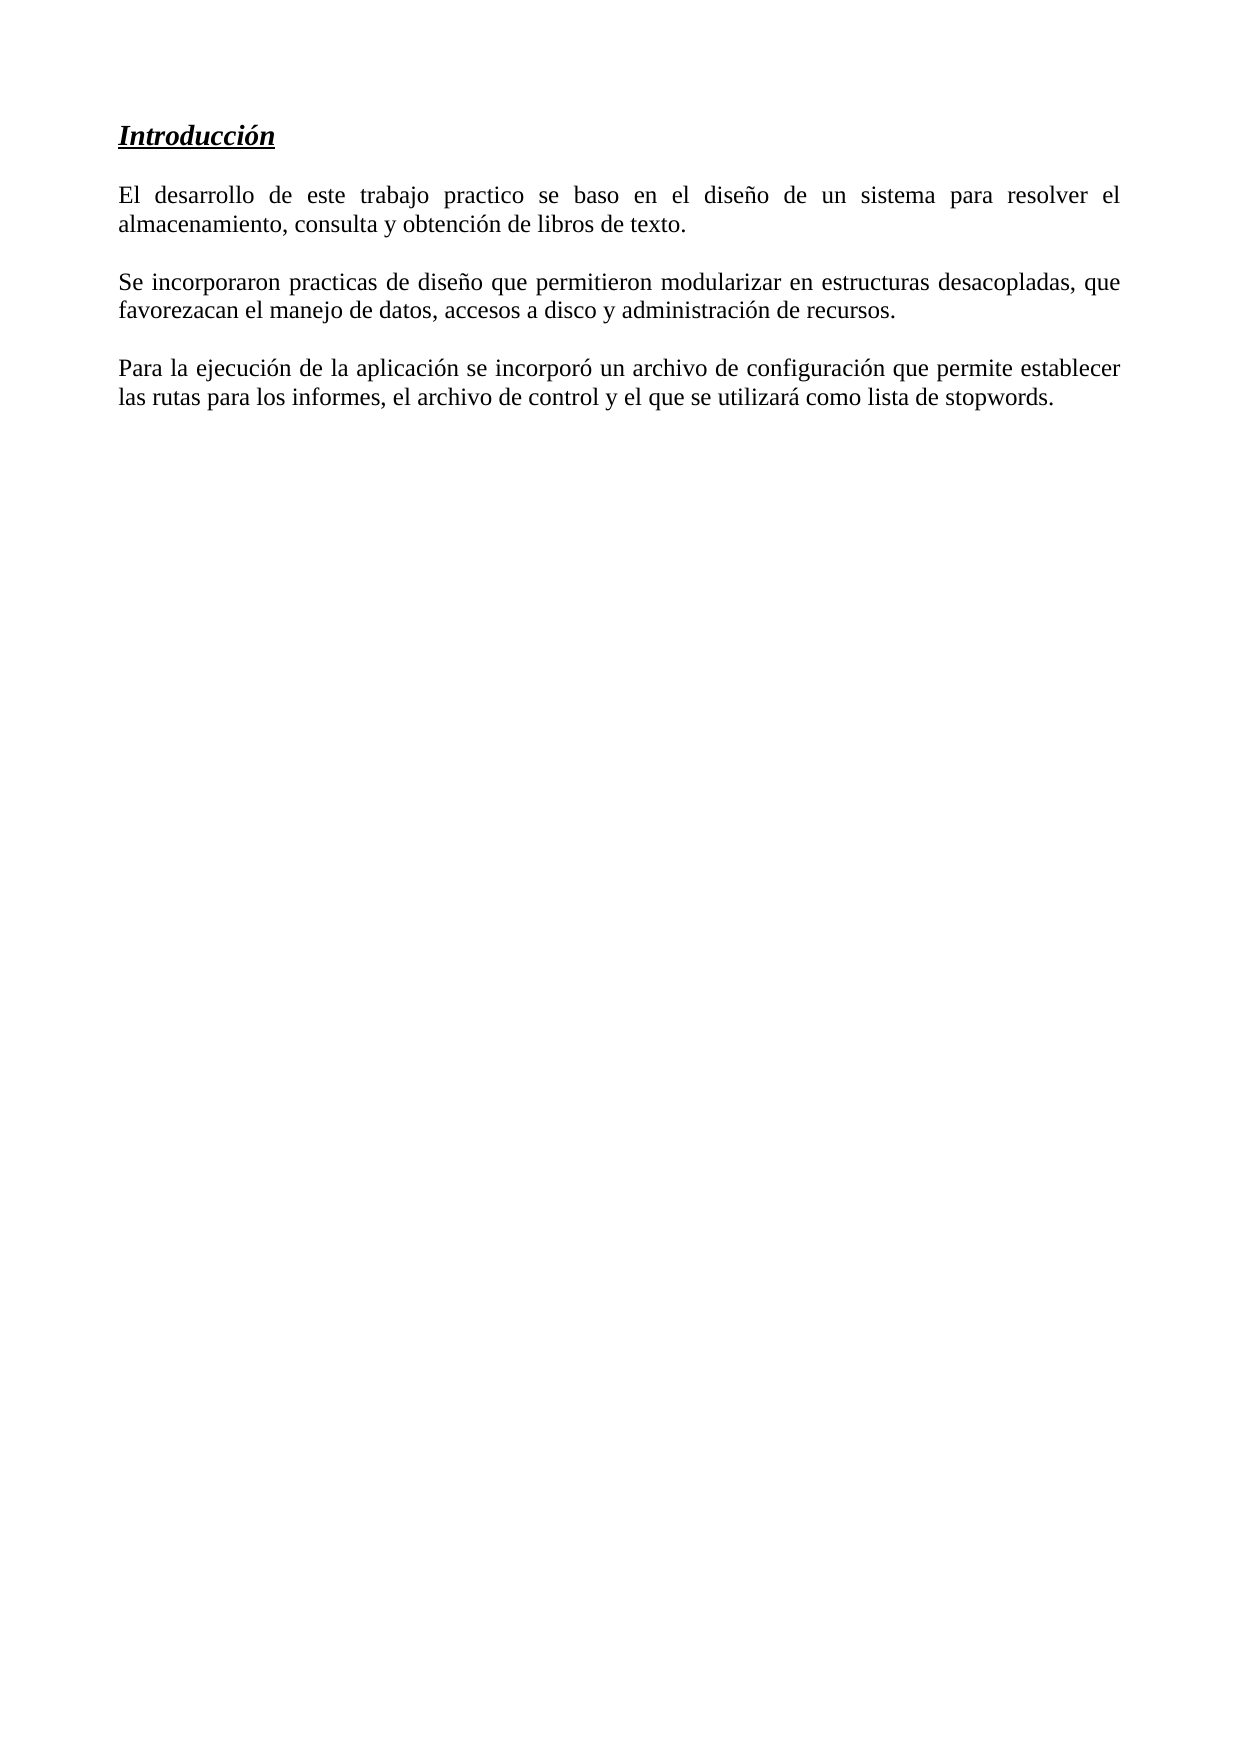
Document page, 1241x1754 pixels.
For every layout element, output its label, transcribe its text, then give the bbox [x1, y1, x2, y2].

text Para la ejecución de la aplicación se incorporó un archivo de configuración que permite establecer las rutas para los informes, el archivo de control y el que se utilizará como lista de stopwords. [118, 353, 1122, 410]
text El desarrollo de este trabajo practico se baso en el diseño de un sistema para resolver el almacenamiento, consulta y obtención de libros de texto. [118, 180, 1122, 238]
text Introducción [118, 118, 1122, 152]
text Se incorporaron practicas de diseño que permitieron modularizar en estructuras desacopladas, que favorezacan el manejo de datos, accesos a disco y administración de recursos. [118, 267, 1122, 324]
